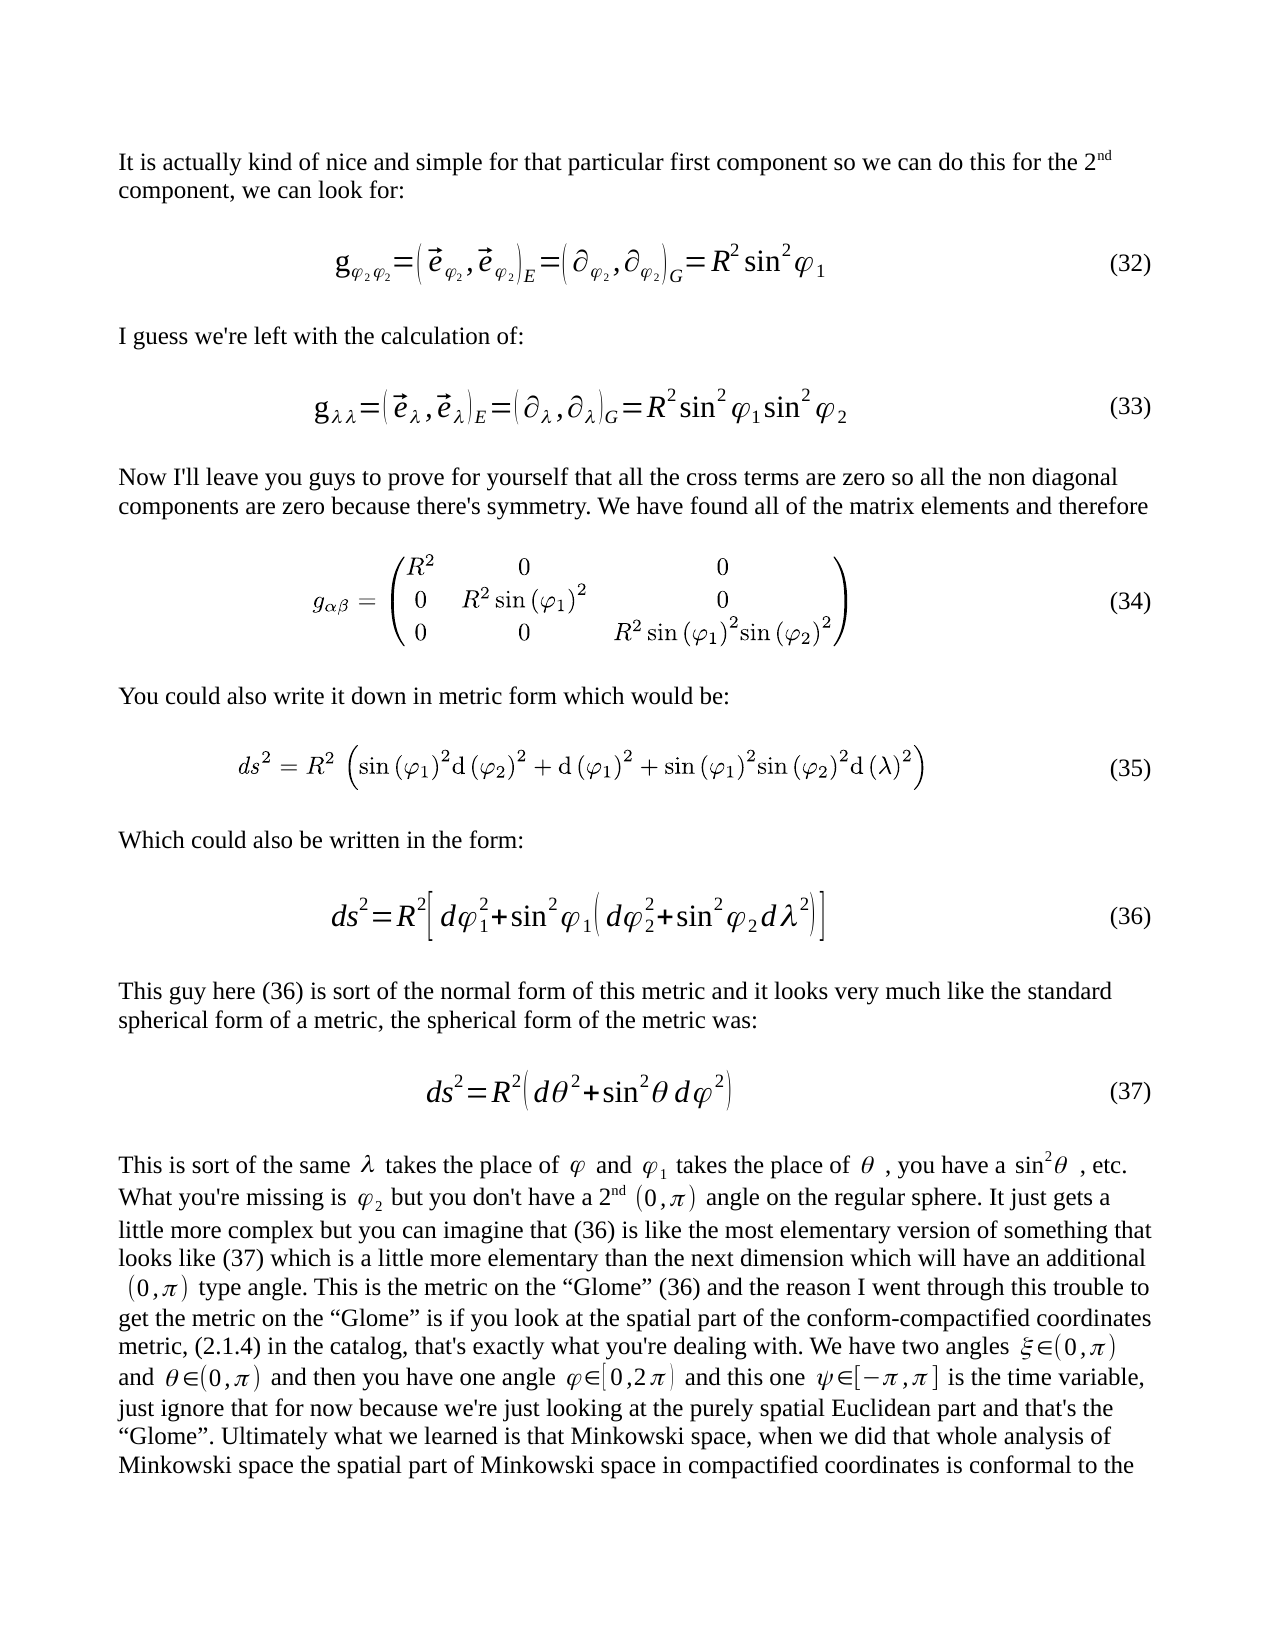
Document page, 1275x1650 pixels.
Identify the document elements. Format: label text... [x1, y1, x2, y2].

table_header (36) [1041, 883, 1157, 947]
table_header (33) [1041, 378, 1157, 433]
table_header (32) [1041, 233, 1157, 292]
table_header (35) [1041, 739, 1157, 797]
text I guess we're left with the calculation of: [118, 321, 1157, 349]
text Which could also be written in the form: [118, 825, 1157, 854]
text You could also write it down in metric form which would be: [118, 681, 1157, 710]
text looks like (37) which is a little more elementary than the next dimension which will have an additional type angle. This is the metric on the “Glome” (36) and the reason I went through this trouble to get the metric on the “Glome” is if you look at the spatial part of the conform-compactified coordinates metric, (2.1.4) in the catalog, that's exactly what you're dealing with. We have two anglesandand then you have one angleand this oneis the time variable, just ignore that for now because we're just looking at the purely spatial Euclidean part and that's the “Glome”. Ultimately what we learned is that Minkowski space, when we did that whole analysis of Minkowski space the spatial part of Minkowski space in compactified coordinates is conformal to the Lorentzian “Glome” and that's kind of why I chose this example so I want to go through this catalog with some thoroughness, I wanted to understand what this is, this is the 3-sphere or the “Glome” [118, 1243, 1157, 1479]
text Now I'll leave you guys to prove for yourself that all the cross terms are zero so all the non diagonal components are zero because there's symmetry. We have found all of the matrix elements and therefore [118, 462, 1157, 519]
table_header [118, 233, 1041, 292]
table_header [118, 378, 1041, 433]
text This guy here (36) is sort of the normal form of this metric and it looks very much like the standard spherical form of a metric, the spherical form of the metric was: [118, 976, 1157, 1034]
table_header (34) [1041, 548, 1157, 652]
table_header [118, 739, 1041, 797]
text What you're missing isbut you don't have a 2ndangle on the regular sphere. It just gets a little more complex but you can imagine that (36) is like the most elementary version of something that [118, 1182, 1157, 1243]
table_header [118, 883, 1041, 947]
text This is sort of the sametakes the place ofandtakes the place of, you have a, etc. [118, 1147, 1157, 1182]
text It is actually kind of nice and simple for that particular first component so we can do this for the 2nd component, we can look for: [118, 147, 1157, 204]
table_header [118, 548, 1041, 652]
table_header [118, 1063, 1041, 1118]
table_header (37) [1041, 1063, 1157, 1118]
